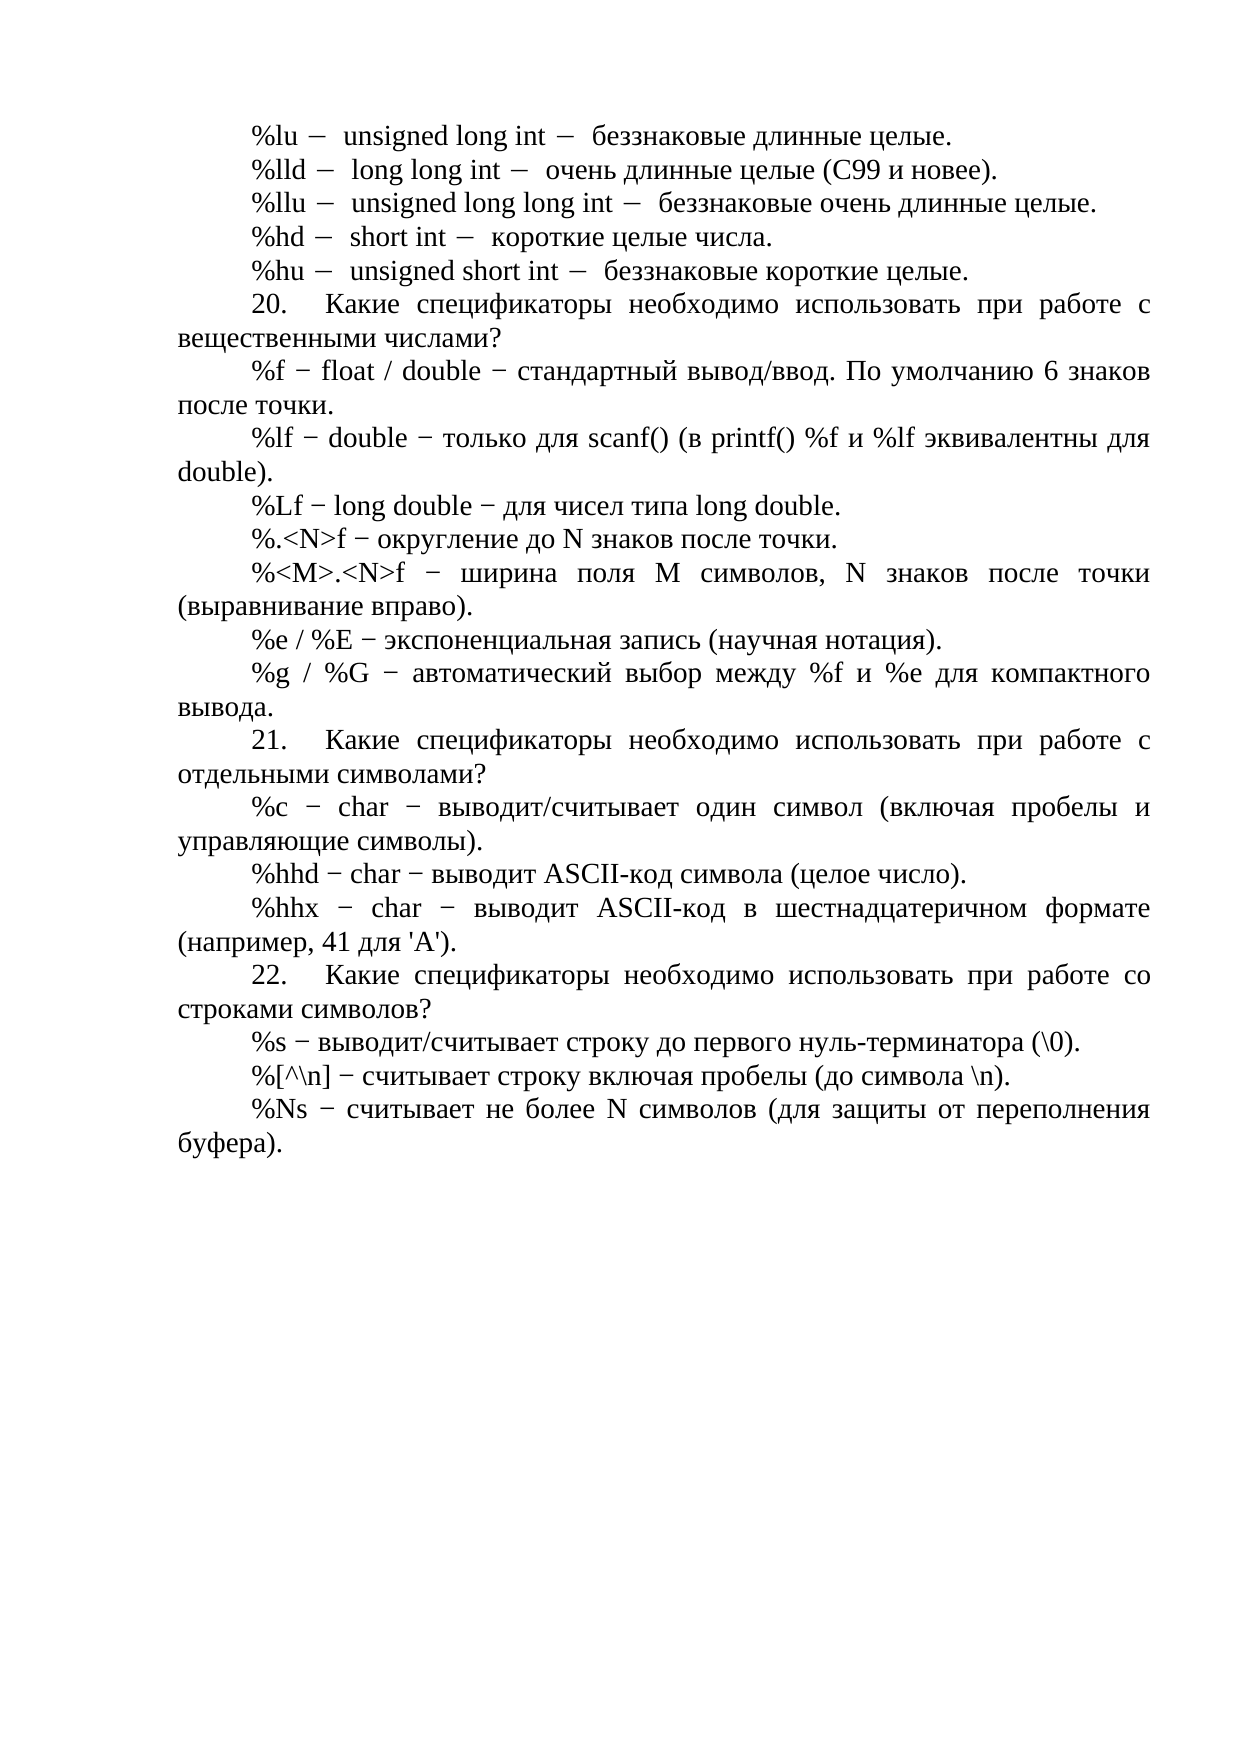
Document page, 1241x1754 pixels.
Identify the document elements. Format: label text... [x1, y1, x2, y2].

text %Ns − считывает не более N символов (для защиты от переполнения буфера). [177, 1091, 1152, 1158]
text %s − выводит/считывает строку до первого нуль-терминатора (\0). [177, 1024, 1152, 1058]
list Какие спецификаторы необходимо использовать при работе с отдельными символами? [177, 722, 1152, 789]
text %hhx − char − выводит ASCII-код в шестнадцатеричном формате (например, 41 для 'A'). [177, 890, 1152, 957]
text %hu − unsigned short int − беззнаковые короткие целые. [177, 253, 1152, 286]
text %c − char − выводит/считывает один символ (включая пробелы и управляющие символы). [177, 789, 1152, 857]
text %f − float / double − стандартный вывод/ввод. По умолчанию 6 знаков после точки. [177, 353, 1152, 421]
text %hhd − char − выводит ASCII-код символа (целое число). [177, 857, 1152, 890]
text %g / %G − автоматический выбор между %f и %e для компактного вывода. [177, 655, 1152, 722]
list Какие спецификаторы необходимо использовать при работе с вещественными числами? [177, 286, 1152, 353]
text %Lf − long double − для чисел типа long double. [177, 488, 1152, 521]
list Какие спецификаторы необходимо использовать при работе со строками символов? [177, 957, 1152, 1024]
text %hd − short int − короткие целые числа. [177, 219, 1152, 253]
text %e / %E − экспоненциальная запись (научная нотация). [177, 622, 1152, 655]
text %lld − long long int − очень длинные целые (C99 и новее). [177, 152, 1152, 185]
text %llu − unsigned long long int − беззнаковые очень длинные целые. [177, 185, 1152, 219]
text %lu − unsigned long int − беззнаковые длинные целые. [177, 118, 1152, 152]
text %[^\n] − считывает строку включая пробелы (до символа \n). [177, 1058, 1152, 1091]
text %.<N>f − округление до N знаков после точки. [177, 521, 1152, 555]
text %lf − double − только для scanf() (в printf() %f и %lf эквивалентны для double). [177, 421, 1152, 488]
text %<M>.<N>f − ширина поля M символов, N знаков после точки (выравнивание вправо). [177, 555, 1152, 622]
